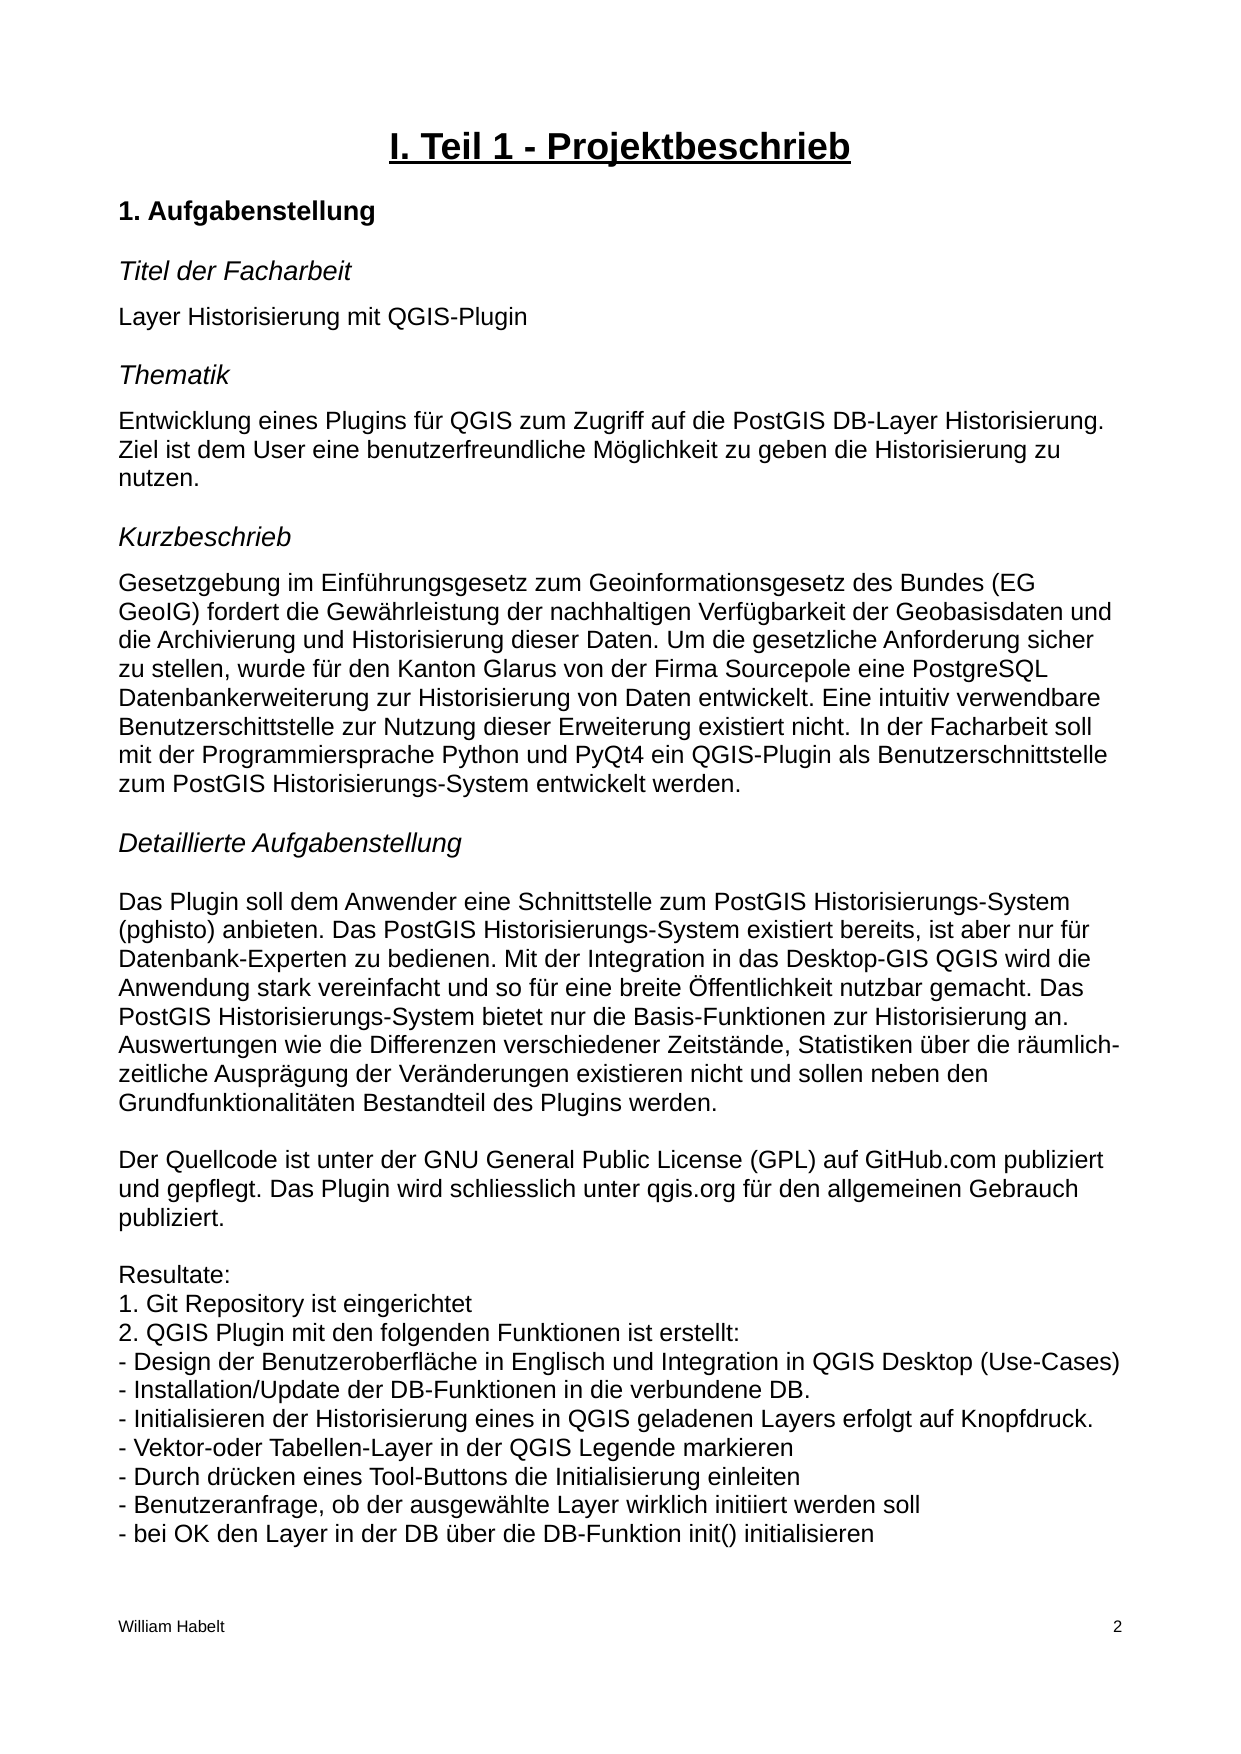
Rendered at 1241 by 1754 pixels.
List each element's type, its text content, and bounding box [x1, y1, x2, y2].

text I. Teil 1 - Projektbeschrieb [118, 124, 1122, 167]
text Entwicklung eines Plugins für QGIS zum Zugriff auf die PostGIS DB-Layer Historisierung. Ziel ist dem User eine benutzerfreundliche Möglichkeit zu geben die Historisierung zu nutzen. [118, 406, 1122, 492]
text Layer Historisierung mit QGIS-Plugin [118, 302, 1122, 330]
text Gesetzgebung im Einführungsgesetz zum Geoinformationsgesetz des Bundes (EG GeoIG) fordert die Gewährleistung der nachhaltigen Verfügbarkeit der Geobasisdaten und die Archivierung und Historisierung dieser Daten. Um die gesetzliche Anforderung sicher zu stellen, wurde für den Kanton Glarus von der Firma Sourcepole eine PostgreSQL Datenbankerweiterung zur Historisierung von Daten entwickelt. Eine intuitiv verwendbare Benutzerschittstelle zur Nutzung dieser Erweiterung existiert nicht. In der Facharbeit soll mit der Programmiersprache Python und PyQt4 ein QGIS-Plugin als Benutzerschnittstelle zum PostGIS Historisierungs-System entwickelt werden. [118, 568, 1122, 798]
text Detaillierte Aufgabenstellung [118, 827, 1122, 858]
text Titel der Facharbeit [118, 255, 1122, 286]
text Das Plugin soll dem Anwender eine Schnittstelle zum PostGIS Historisierungs-System (pghisto) anbieten. Das PostGIS Historisierungs-System existiert bereits, ist aber nur für Datenbank-Experten zu bedienen. Mit der Integration in das Desktop-GIS QGIS wird die Anwendung stark vereinfacht und so für eine breite Öffentlichkeit nutzbar gemacht. Das PostGIS Historisierungs-System bietet nur die Basis-Funktionen zur Historisierung an. Auswertungen wie die Differenzen verschiedener Zeitstände, Statistiken über die räumlich-zeitliche Ausprägung der Veränderungen existieren nicht und sollen neben den Grundfunktionalitäten Bestandteil des Plugins werden. Der Quellcode ist unter der GNU General Public License (GPL) auf GitHub.com publiziert und gepflegt. Das Plugin wird schliesslich unter qgis.org für den allgemeinen Gebrauch publiziert. Resultate: 1. Git Repository ist eingerichtet 2. QGIS Plugin mit den folgenden Funktionen ist erstellt: - Design der Benutzeroberfläche in Englisch und Integration in QGIS Desktop (Use-Cases) - Installation/Update der DB-Funktionen in die verbundene DB. - Initialisieren der Historisierung eines in QGIS geladenen Layers erfolgt auf Knopfdruck. - Vektor-oder Tabellen-Layer in der QGIS Legende markieren - Durch drücken eines Tool-Buttons die Initialisierung einleiten - Benutzeranfrage, ob der ausgewählte Layer wirklich initiiert werden soll - bei OK den Layer in der DB über die DB-Funktion init() initialisieren [118, 887, 1122, 1577]
text 1. Aufgabenstellung [118, 195, 1122, 226]
text Kurzbeschrieb [118, 521, 1122, 552]
text Thematik [118, 359, 1122, 390]
